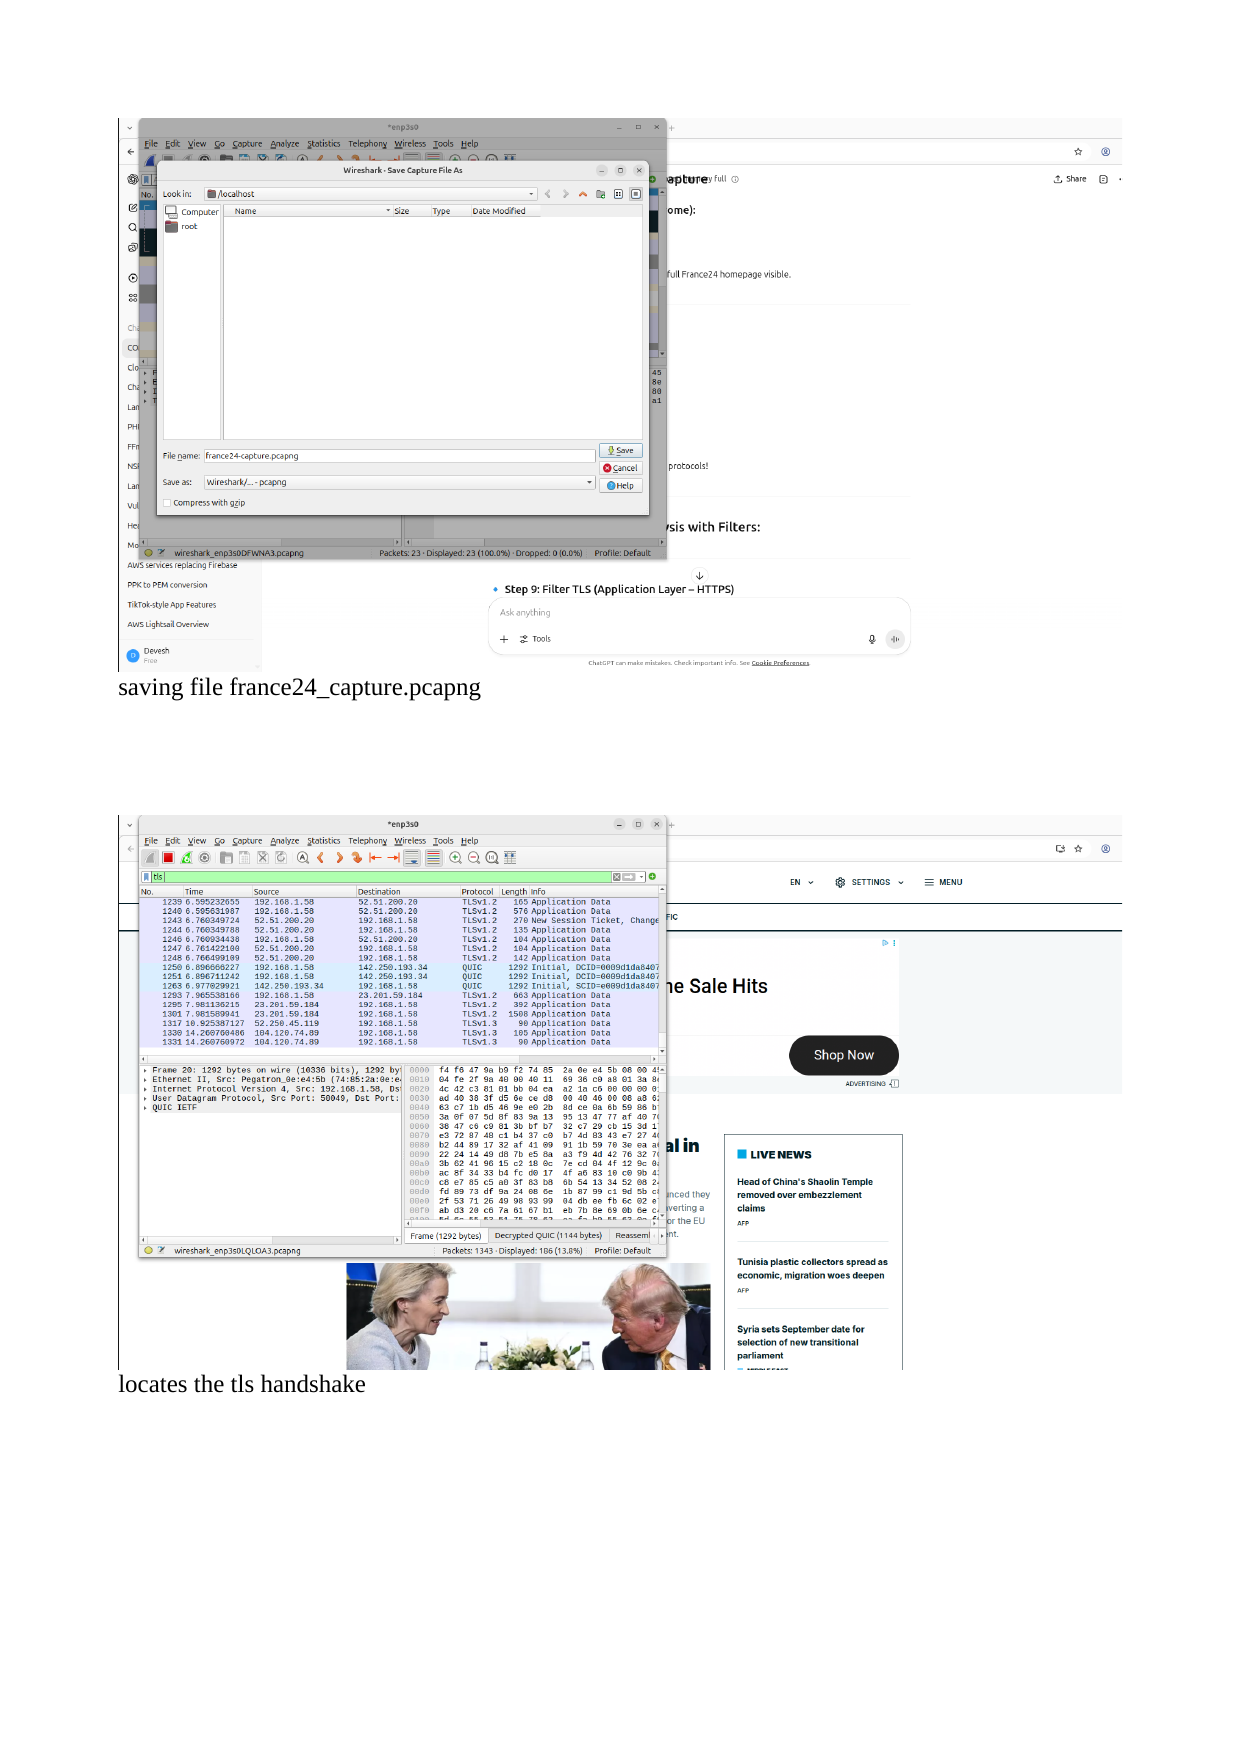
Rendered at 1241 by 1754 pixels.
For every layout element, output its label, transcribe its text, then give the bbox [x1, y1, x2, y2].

text locates the tls handshake [118, 1370, 1122, 1398]
picture [118, 815, 1123, 1370]
picture [118, 118, 1123, 672]
text saving file france24_capture.pcapng [118, 672, 1122, 815]
